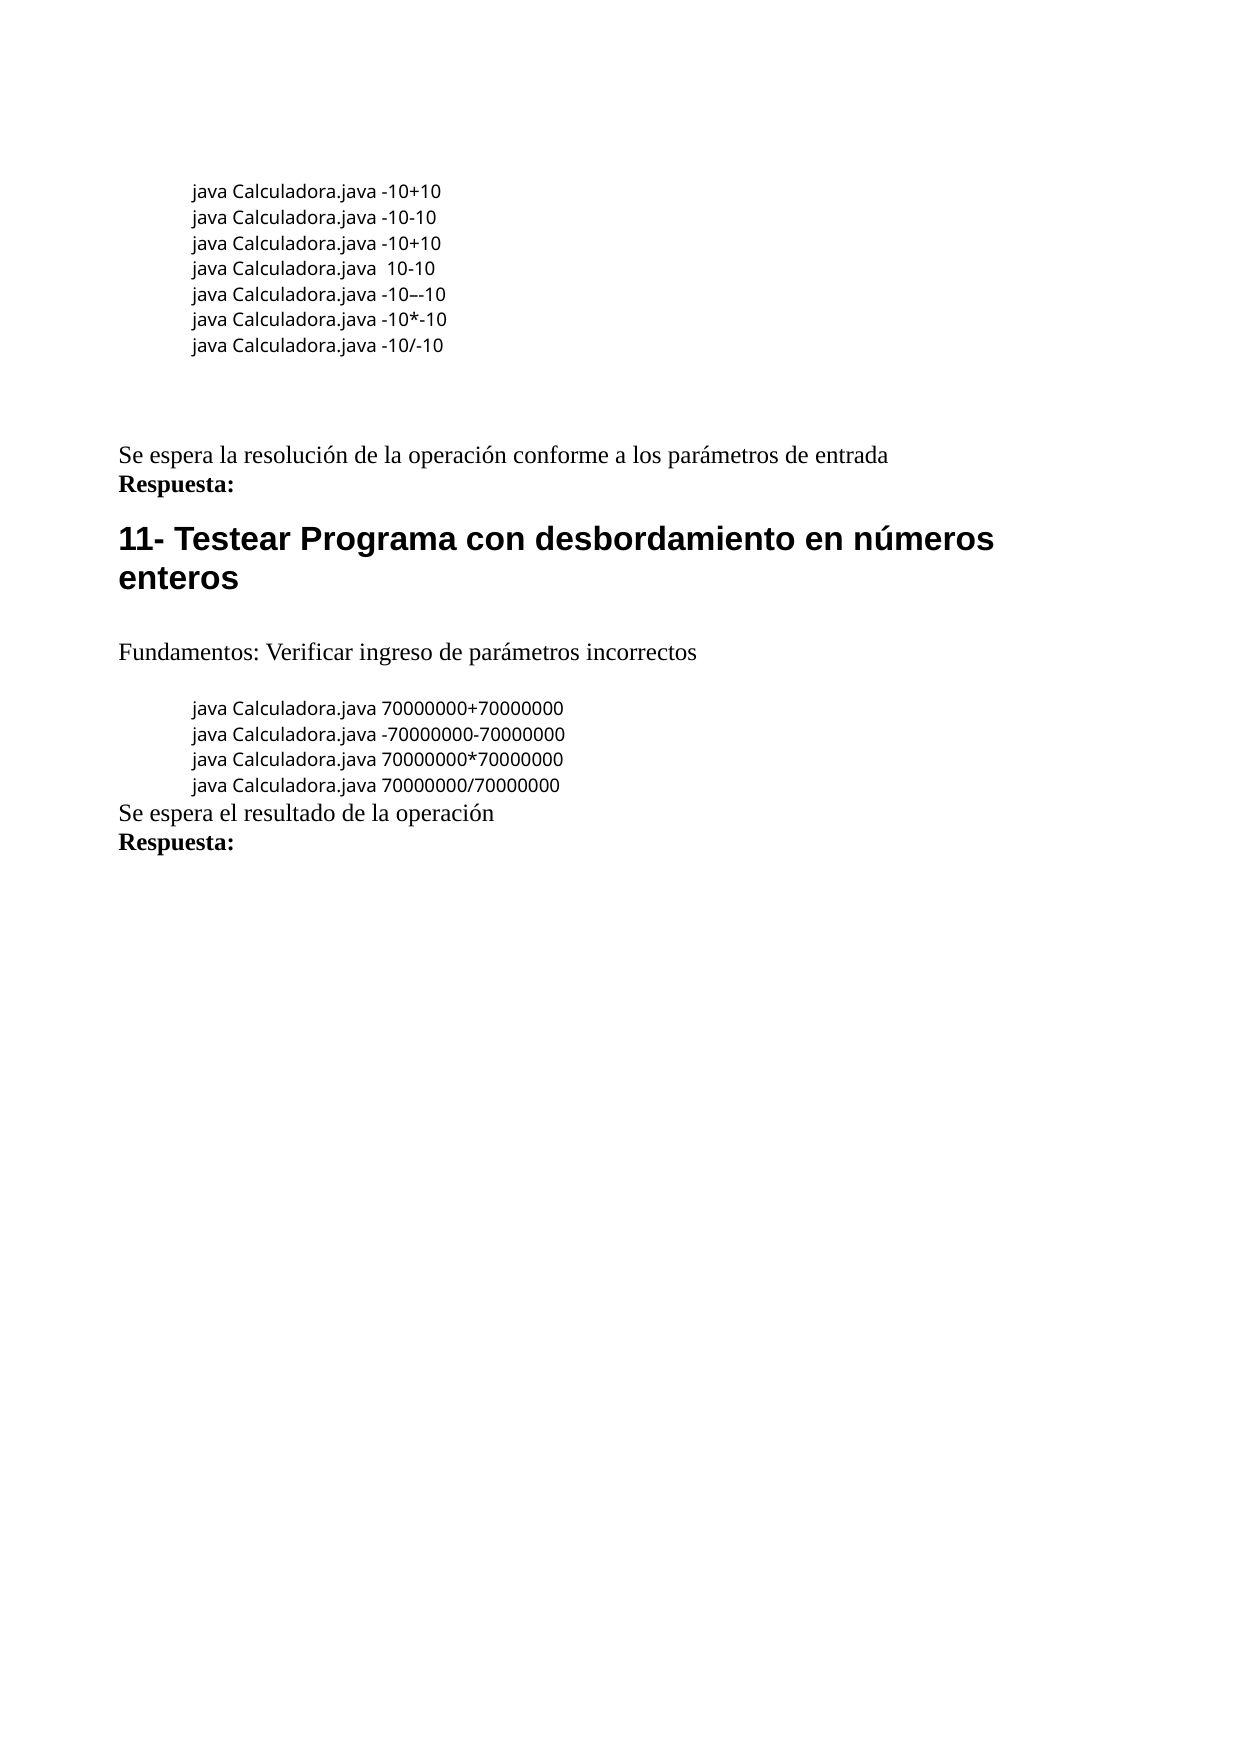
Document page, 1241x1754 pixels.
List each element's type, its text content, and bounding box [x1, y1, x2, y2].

text Respuesta: [118, 469, 1122, 498]
text java Calculadora.java -10*-10 [118, 306, 1122, 332]
text java Calculadora.java 10-10 [118, 255, 1122, 281]
text java Calculadora.java -70000000-70000000 [118, 721, 1122, 747]
text Se espera el resultado de la operación [118, 798, 1122, 827]
text java Calculadora.java 70000000/70000000 [118, 772, 1122, 798]
text java Calculadora.java -10–-10 [118, 281, 1122, 306]
text java Calculadora.java -10+10 [118, 176, 1122, 204]
text java Calculadora.java -10/-10 [118, 332, 1122, 357]
text java Calculadora.java 70000000+70000000 [118, 695, 1122, 721]
text java Calculadora.java 70000000*70000000 [118, 747, 1122, 772]
text java Calculadora.java -10+10 [118, 230, 1122, 255]
subtitle 11- Testear Programa con desbordamiento en números enteros [118, 519, 1122, 596]
text Fundamentos: Verificar ingreso de parámetros incorrectos [118, 637, 1122, 666]
text Respuesta: [118, 827, 1122, 855]
text Se espera la resolución de la operación conforme a los parámetros de entrada [118, 441, 1122, 469]
text java Calculadora.java -10-10 [118, 204, 1122, 230]
